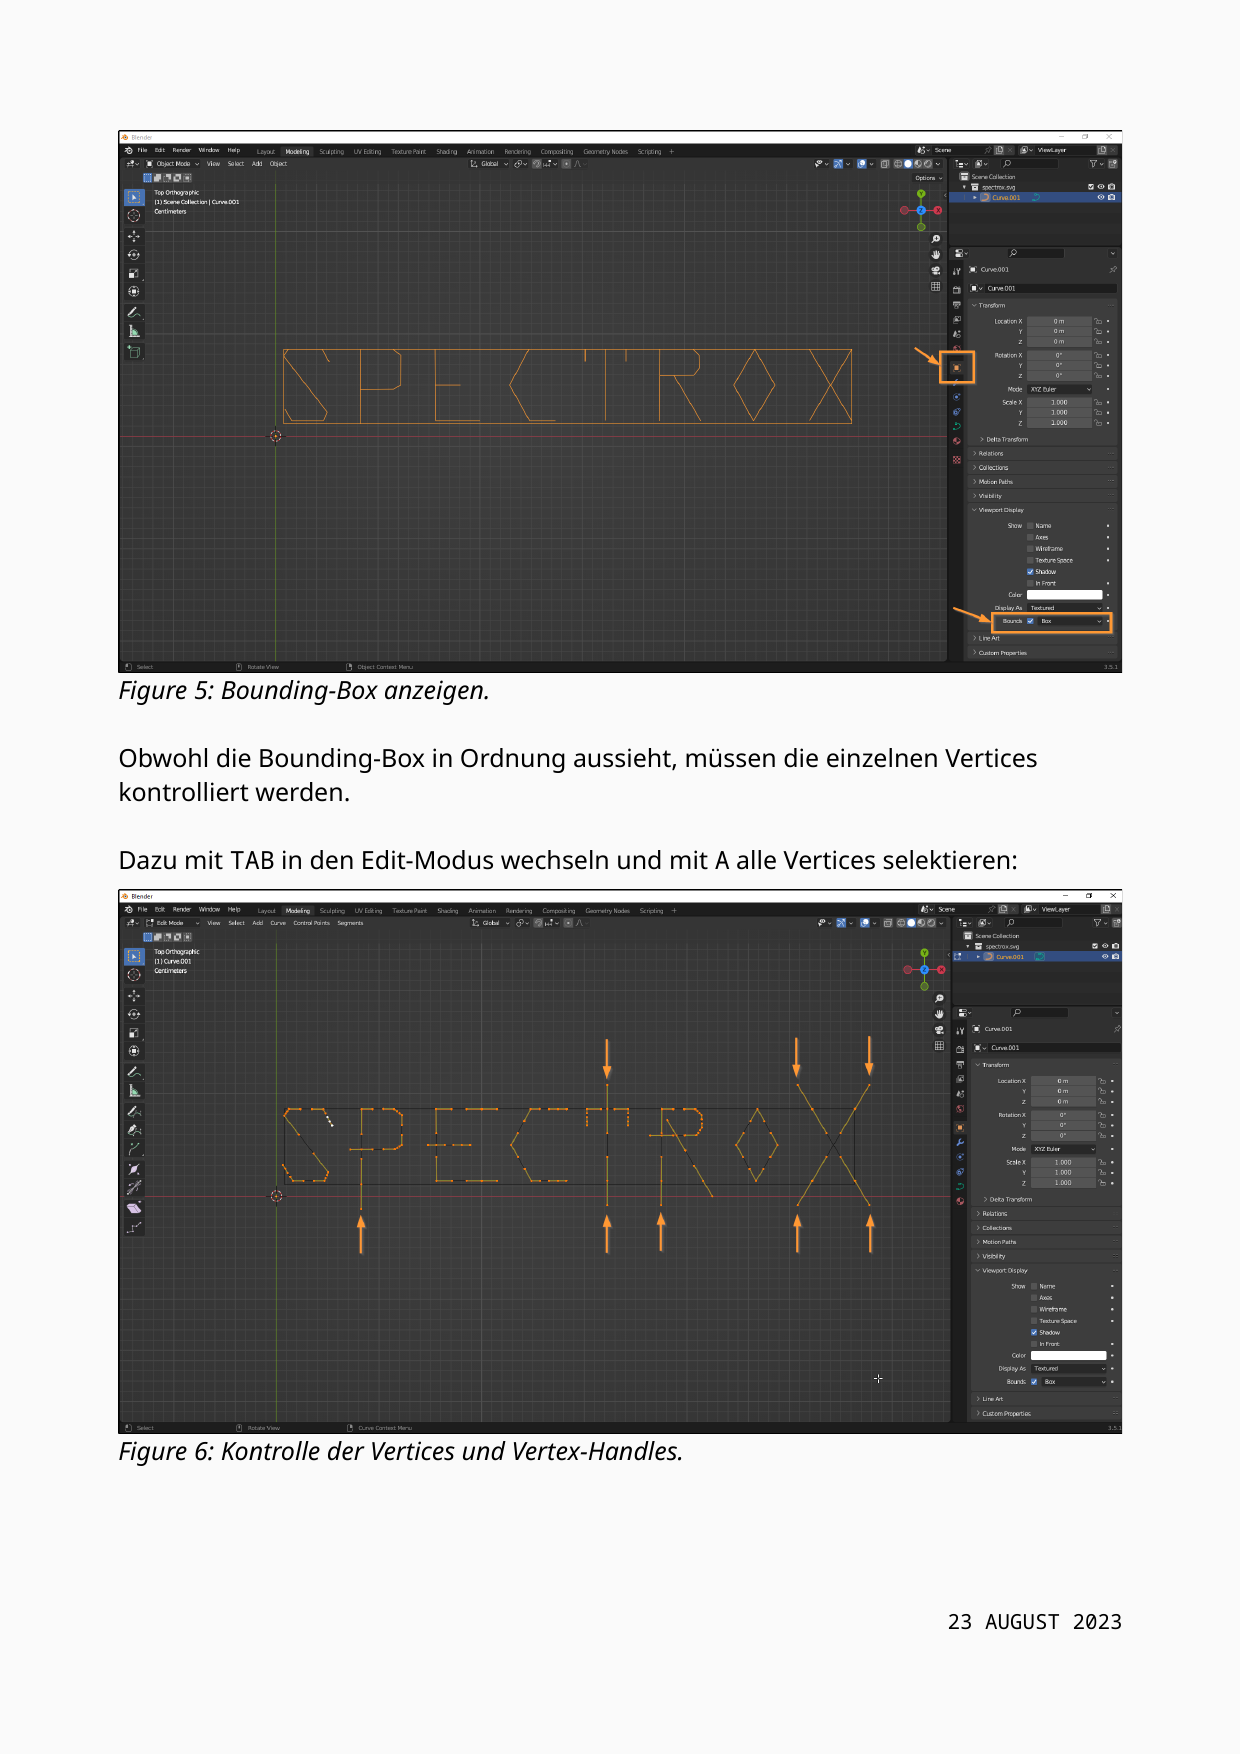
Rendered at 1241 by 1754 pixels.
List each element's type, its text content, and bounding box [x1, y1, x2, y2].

picture [118, 130, 1123, 673]
text Dazu mit TAB in den Edit-Modus wechseln und mit A alle Vertices selektieren: [118, 843, 1122, 877]
text Obwohl die Bounding-Box in Ordnung aussieht, müssen die einzelnen Vertices kontrolliert werden. [118, 741, 1122, 809]
text Figure 5: Bounding-Box anzeigen. [118, 673, 1122, 707]
picture [118, 889, 1123, 1434]
text Figure 6: Kontrolle der Vertices und Vertex-Handles. [118, 1434, 1122, 1468]
